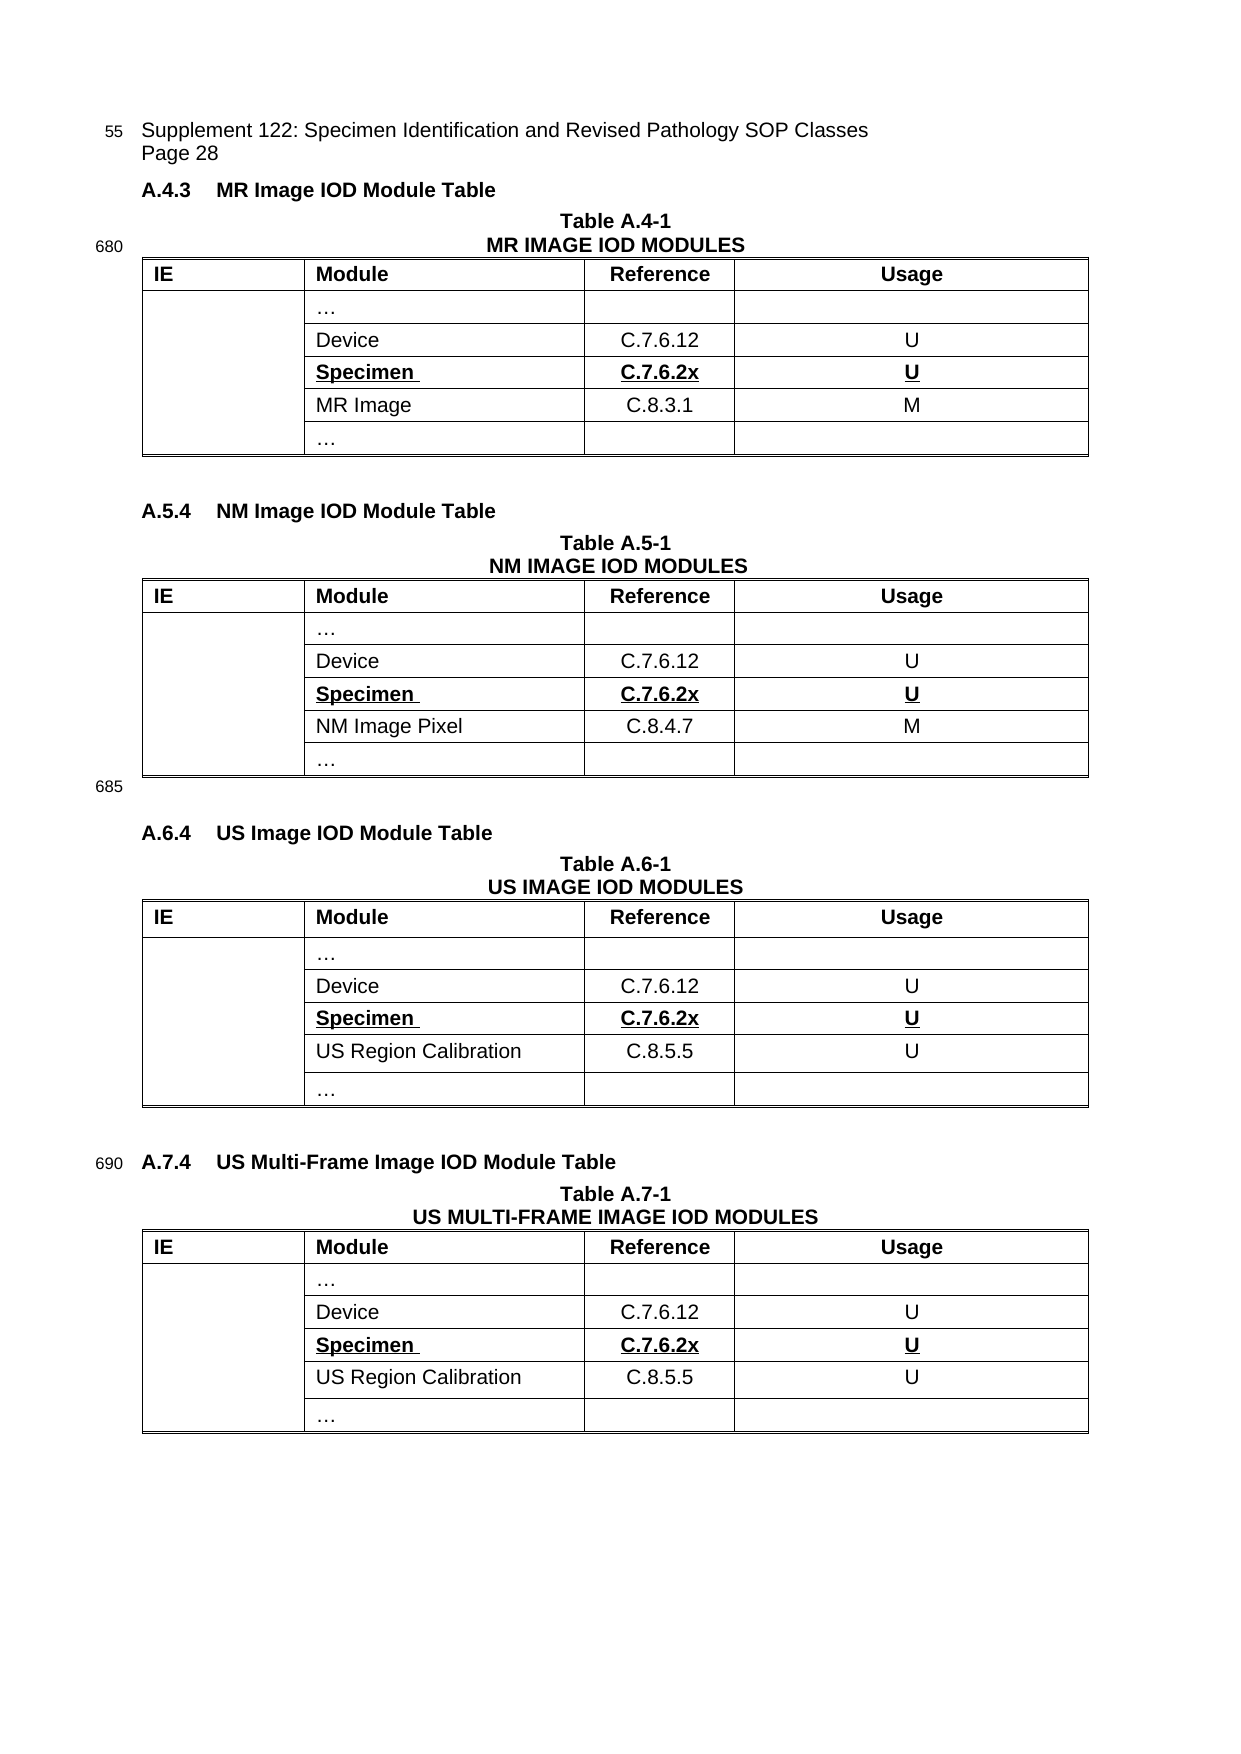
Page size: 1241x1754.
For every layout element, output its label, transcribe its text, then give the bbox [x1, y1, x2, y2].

table_cell [143, 291, 304, 323]
table_header Reference [585, 902, 734, 937]
table_header Usage [735, 260, 1088, 290]
table_cell U [735, 1362, 1088, 1398]
table_cell [735, 743, 1088, 775]
table_cell [735, 1399, 1088, 1431]
subtitle A.6.4 US Image IOD Module Table [141, 821, 1090, 844]
table_header Reference [585, 581, 734, 612]
table_cell [735, 1264, 1088, 1295]
table_cell C.7.6.2x [585, 357, 734, 388]
table_cell C.8.4.7 [585, 711, 734, 742]
subtitle A.7.4 US Multi-Frame Image IOD Module Table [141, 1151, 1090, 1174]
table_cell [143, 323, 304, 356]
title Table A.6-1 US IMAGE IOD MODULES [141, 853, 1090, 899]
table_cell [143, 1361, 304, 1398]
table_cell U [735, 678, 1088, 709]
title Table A.4-1 MR IMAGE IOD MODULES [141, 210, 1090, 257]
table_header IE [143, 1232, 304, 1263]
table_cell [585, 1264, 734, 1295]
table_header Module [305, 902, 584, 937]
table_cell [143, 1328, 304, 1361]
table_cell [143, 613, 304, 644]
table_header IE [143, 260, 304, 290]
table_cell [143, 1034, 304, 1072]
table_cell [143, 1072, 304, 1104]
subtitle A.5.4 NM Image IOD Module Table [141, 500, 1090, 523]
table_cell C.7.6.2x [585, 678, 734, 709]
table_cell [735, 422, 1088, 453]
table_cell C.7.6.2x [585, 1329, 734, 1361]
table_cell Specimen [305, 1329, 584, 1361]
table_cell MR Image [305, 389, 584, 421]
table_cell C.7.6.2x [585, 1003, 734, 1034]
table_cell [585, 422, 734, 453]
table_header Usage [735, 1232, 1088, 1263]
table_cell [585, 1399, 734, 1431]
table_cell C.7.6.12 [585, 645, 734, 677]
table_cell M [735, 711, 1088, 742]
table_cell [143, 710, 304, 742]
table_cell U [735, 1329, 1088, 1361]
table_cell C.7.6.12 [585, 1296, 734, 1328]
table_cell Specimen [305, 357, 584, 388]
table_cell U [735, 357, 1088, 388]
table_header Reference [585, 260, 734, 290]
table_cell [143, 1295, 304, 1328]
table_cell US Region Calibration [305, 1035, 584, 1072]
table_cell U [735, 1035, 1088, 1072]
table_cell [585, 1073, 734, 1104]
table_cell … [305, 743, 584, 775]
table_cell … [305, 291, 584, 323]
table_cell [143, 356, 304, 388]
table_cell U [735, 1296, 1088, 1328]
table_cell Specimen [305, 1003, 584, 1034]
table_cell Device [305, 1296, 584, 1328]
table_cell [143, 938, 304, 969]
table_cell [143, 1398, 304, 1431]
table_header Usage [735, 581, 1088, 612]
table_cell C.7.6.12 [585, 324, 734, 356]
table_cell [585, 938, 734, 969]
table_cell U [735, 970, 1088, 1002]
table_cell Device [305, 324, 584, 356]
table_header Module [305, 1232, 584, 1263]
table_cell [585, 613, 734, 644]
table_cell [143, 742, 304, 775]
table_cell US Region Calibration [305, 1362, 584, 1398]
table_header IE [143, 581, 304, 612]
table_cell M [735, 389, 1088, 421]
table_cell C.7.6.12 [585, 970, 734, 1002]
table_cell … [305, 1264, 584, 1295]
table_cell [735, 613, 1088, 644]
table_cell U [735, 1003, 1088, 1034]
table_cell Device [305, 645, 584, 677]
subtitle A.4.3 MR Image IOD Module Table [141, 178, 1090, 202]
table_cell … [305, 613, 584, 644]
table_cell C.8.5.5 [585, 1035, 734, 1072]
table_header IE [143, 902, 304, 937]
title Table A.5-1 NM IMAGE IOD MODULES [141, 531, 1090, 578]
table_cell U [735, 645, 1088, 677]
table_cell [735, 938, 1088, 969]
table_cell Device [305, 970, 584, 1002]
table_cell [143, 1264, 304, 1295]
table_cell [735, 1073, 1088, 1104]
table_cell [143, 421, 304, 453]
table_cell [143, 388, 304, 421]
table_cell [143, 969, 304, 1002]
table_cell [143, 1002, 304, 1034]
table_cell [143, 677, 304, 709]
table_cell [585, 291, 734, 323]
table_cell C.8.3.1 [585, 389, 734, 421]
table_cell … [305, 1073, 584, 1104]
title Table A.7-1 US MULTI-FRAME IMAGE IOD MODULES [141, 1182, 1090, 1229]
table_cell … [305, 1399, 584, 1431]
table_cell Specimen [305, 678, 584, 709]
table_cell [735, 291, 1088, 323]
table_header Usage [735, 902, 1088, 937]
table_cell … [305, 422, 584, 453]
table_cell [585, 743, 734, 775]
table_header Module [305, 581, 584, 612]
table_cell … [305, 938, 584, 969]
table_cell NM Image Pixel [305, 711, 584, 742]
table_cell U [735, 324, 1088, 356]
table_header Module [305, 260, 584, 290]
table_cell C.8.5.5 [585, 1362, 734, 1398]
table_cell [143, 644, 304, 677]
table_header Reference [585, 1232, 734, 1263]
